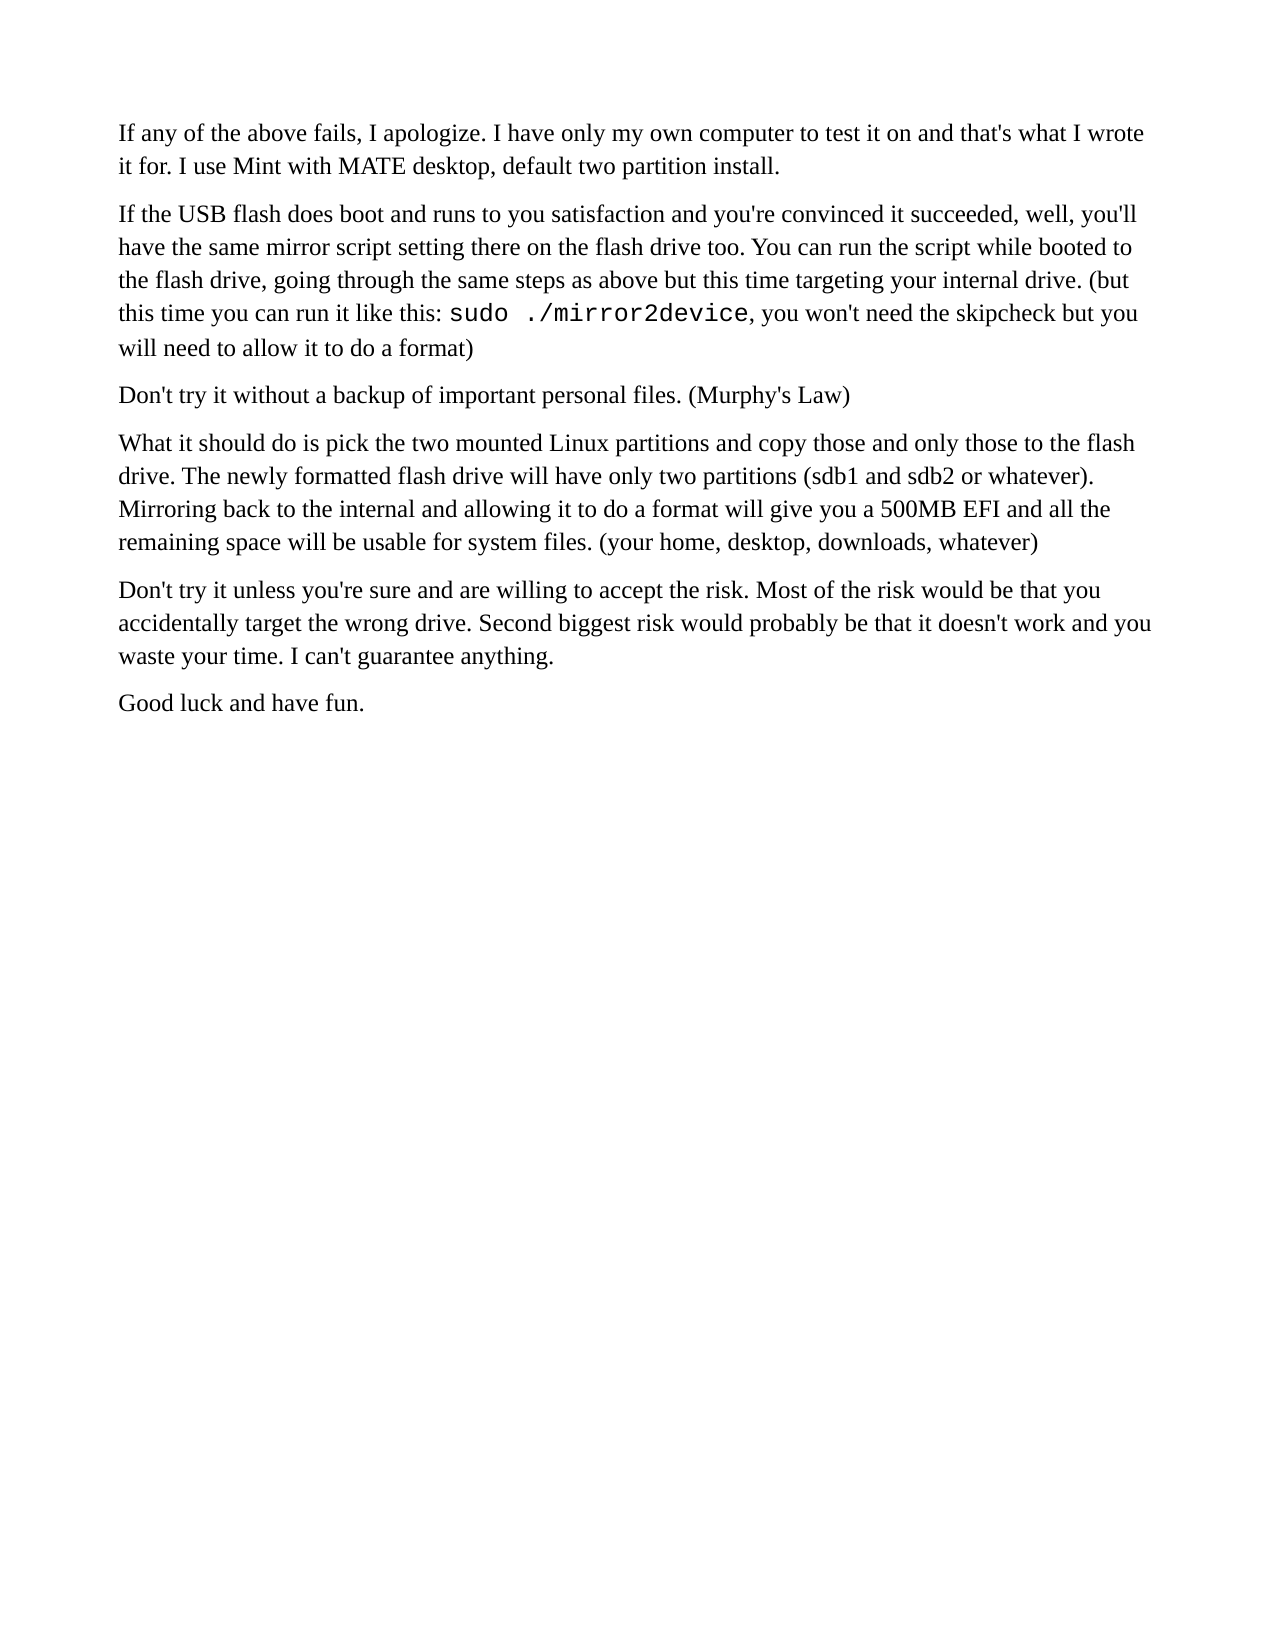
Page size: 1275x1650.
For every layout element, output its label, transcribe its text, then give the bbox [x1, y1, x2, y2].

text Don't try it unless you're sure and are willing to accept the risk. Most of the risk would be that you accidentally target the wrong drive. Second biggest risk would probably be that it doesn't work and you waste your time. I can't guarantee anything. [118, 575, 1157, 669]
text Good luck and have fun. [118, 688, 1157, 717]
text What it should do is pick the two mounted Linux partitions and copy those and only those to the flash drive. The newly formatted flash drive will have only two partitions (sdb1 and sdb2 or whatever). Mirroring back to the internal and allowing it to do a format will give you a 500MB EFI and all the remaining space will be usable for system files. (your home, desktop, downloads, whatever) [118, 428, 1157, 556]
text If any of the above fails, I apologize. I have only my own computer to test it on and that's what I wrote it for. I use Mint with MATE desktop, default two partition install. [118, 118, 1157, 180]
text If the USB flash does boot and runs to you satisfaction and you're convinced it succeeded, well, you'll have the same mirror script setting there on the flash drive too. You can run the script while booted to the flash drive, going through the same steps as above but this time targeting your internal drive. (but this time you can run it like this: sudo ./mirror2device, you won't need the skipcheck but you will need to allow it to do a format) [118, 199, 1157, 362]
text Don't try it without a backup of important personal files. (Murphy's Law) [118, 381, 1157, 409]
